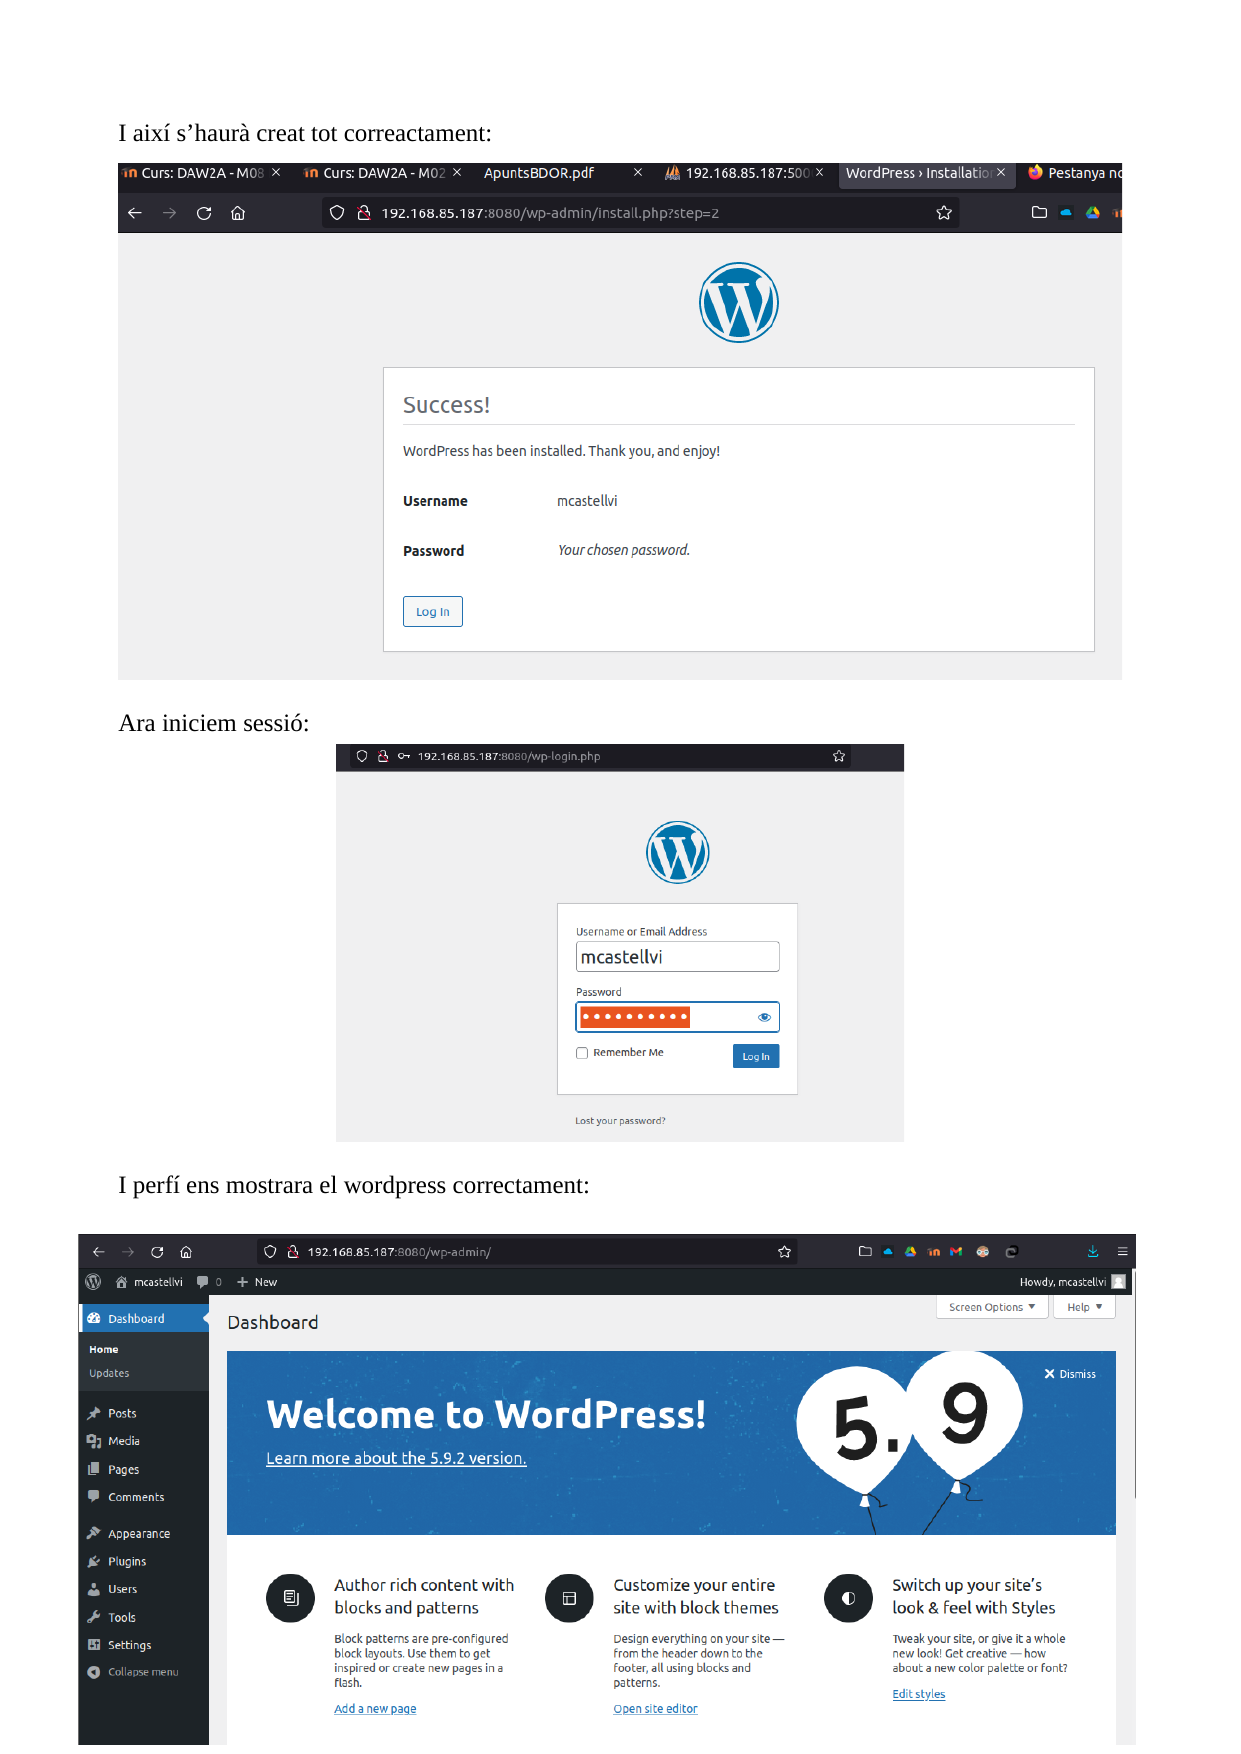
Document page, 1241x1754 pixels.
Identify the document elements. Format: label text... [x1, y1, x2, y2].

text I perfí ens mostrara el wordpress correctament: [118, 1170, 1122, 1199]
picture [336, 744, 905, 1142]
text I així s’haurà creat tot correactament: [118, 118, 1122, 147]
picture [78, 1234, 1136, 1745]
picture [118, 163, 1123, 680]
text Ara iniciem sessió: [118, 708, 1122, 737]
